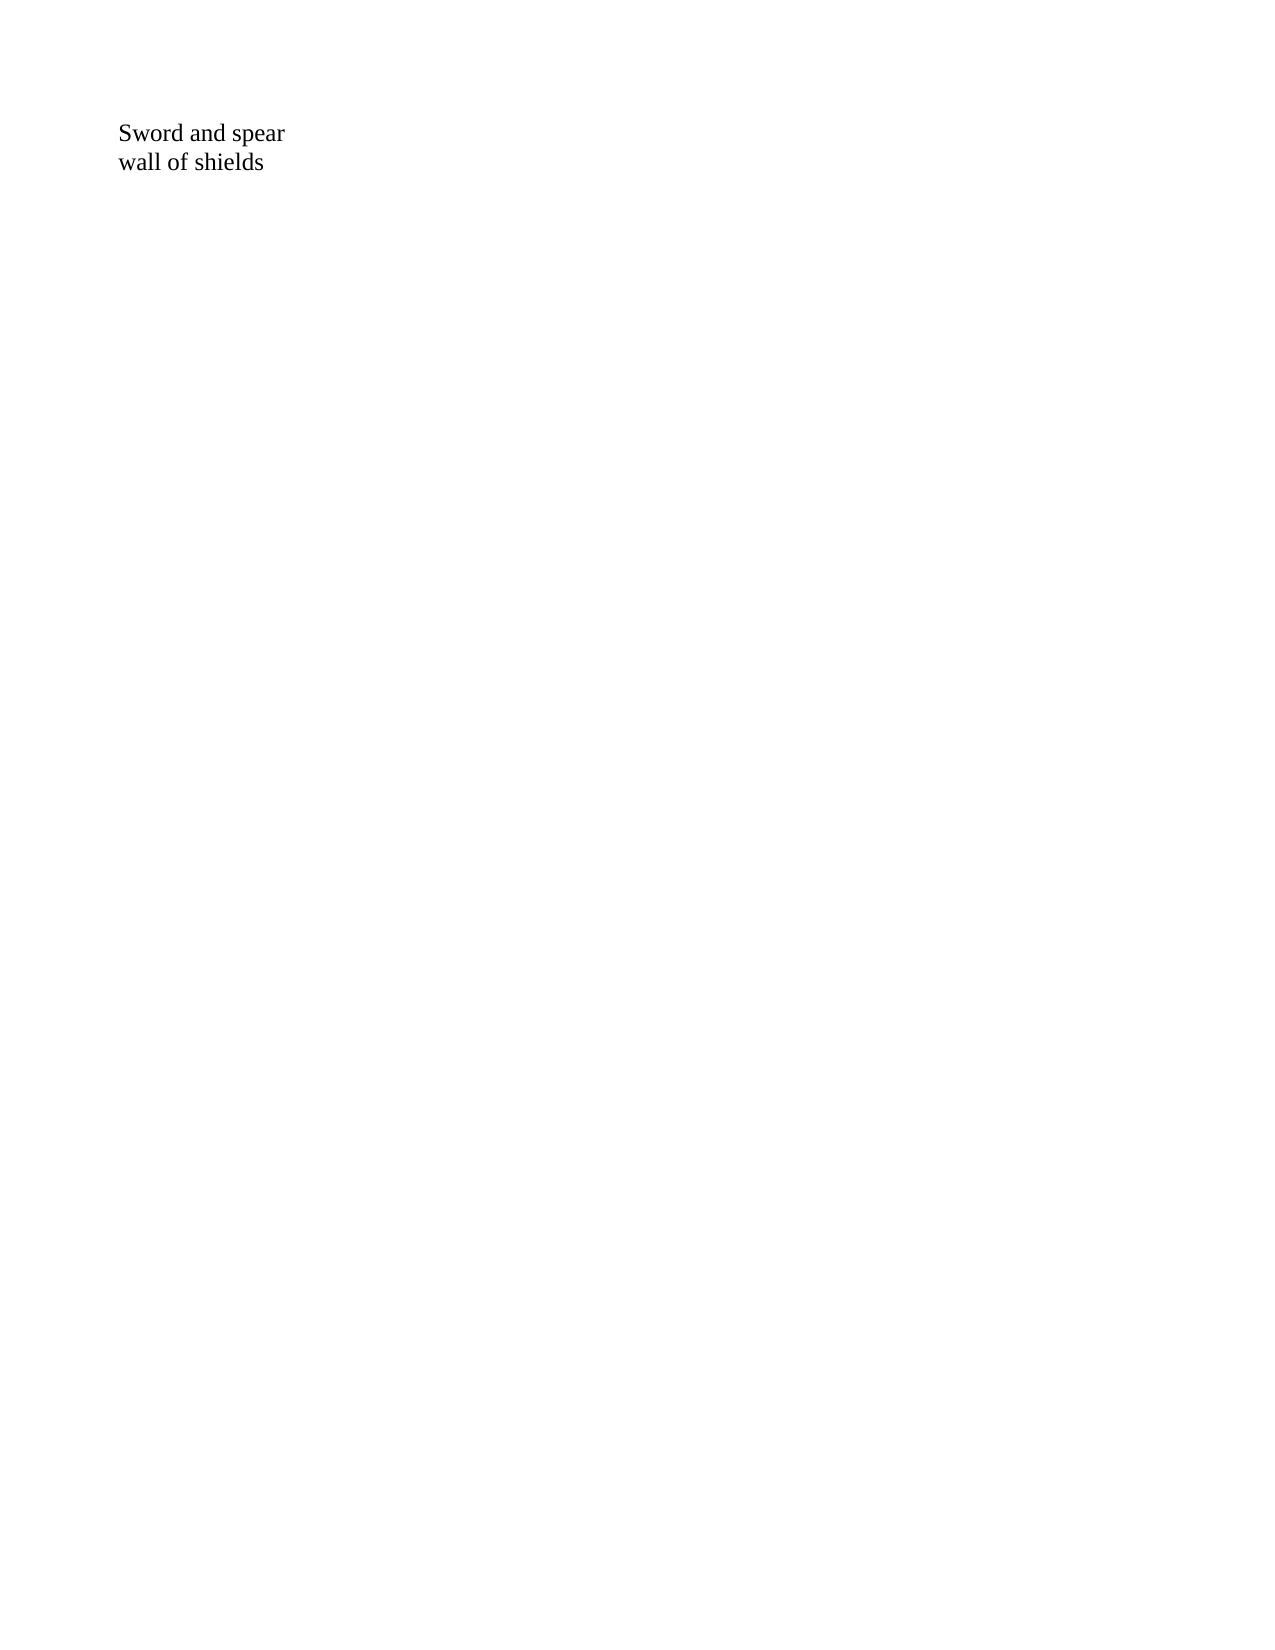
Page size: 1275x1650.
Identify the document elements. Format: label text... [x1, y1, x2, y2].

text Sword and spear [118, 118, 1157, 147]
text wall of shields [118, 147, 1157, 176]
